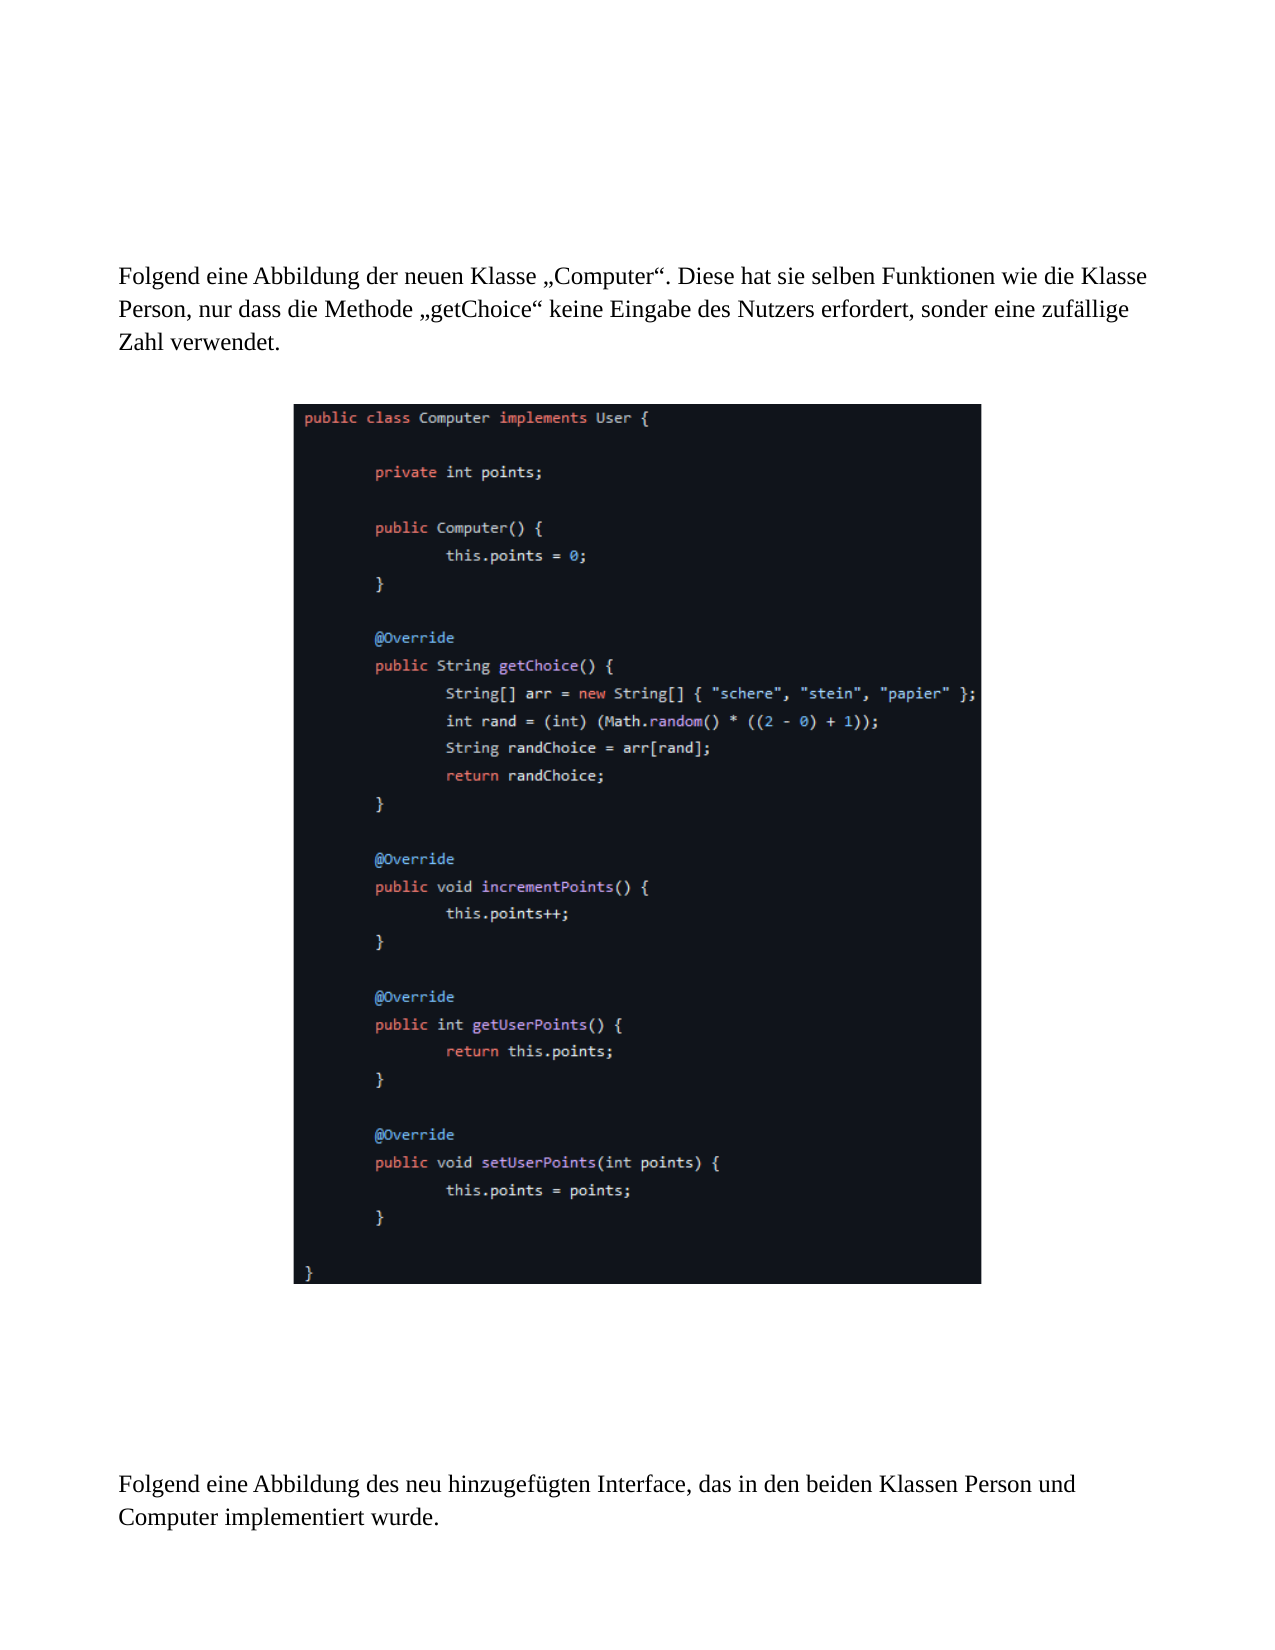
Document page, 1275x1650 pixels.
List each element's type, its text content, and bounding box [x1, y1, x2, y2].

text Folgend eine Abbildung des neu hinzugefügten Interface, das in den beiden Klassen Person und Computer implementiert wurde. [118, 1469, 1157, 1531]
picture [293, 404, 982, 1284]
text Folgend eine Abbildung der neuen Klasse „Computer“. Diese hat sie selben Funktionen wie die Klasse Person, nur dass die Methode „getChoice“ keine Eingabe des Nutzers erfordert, sonder eine zufällige Zahl verwendet. [118, 261, 1157, 356]
